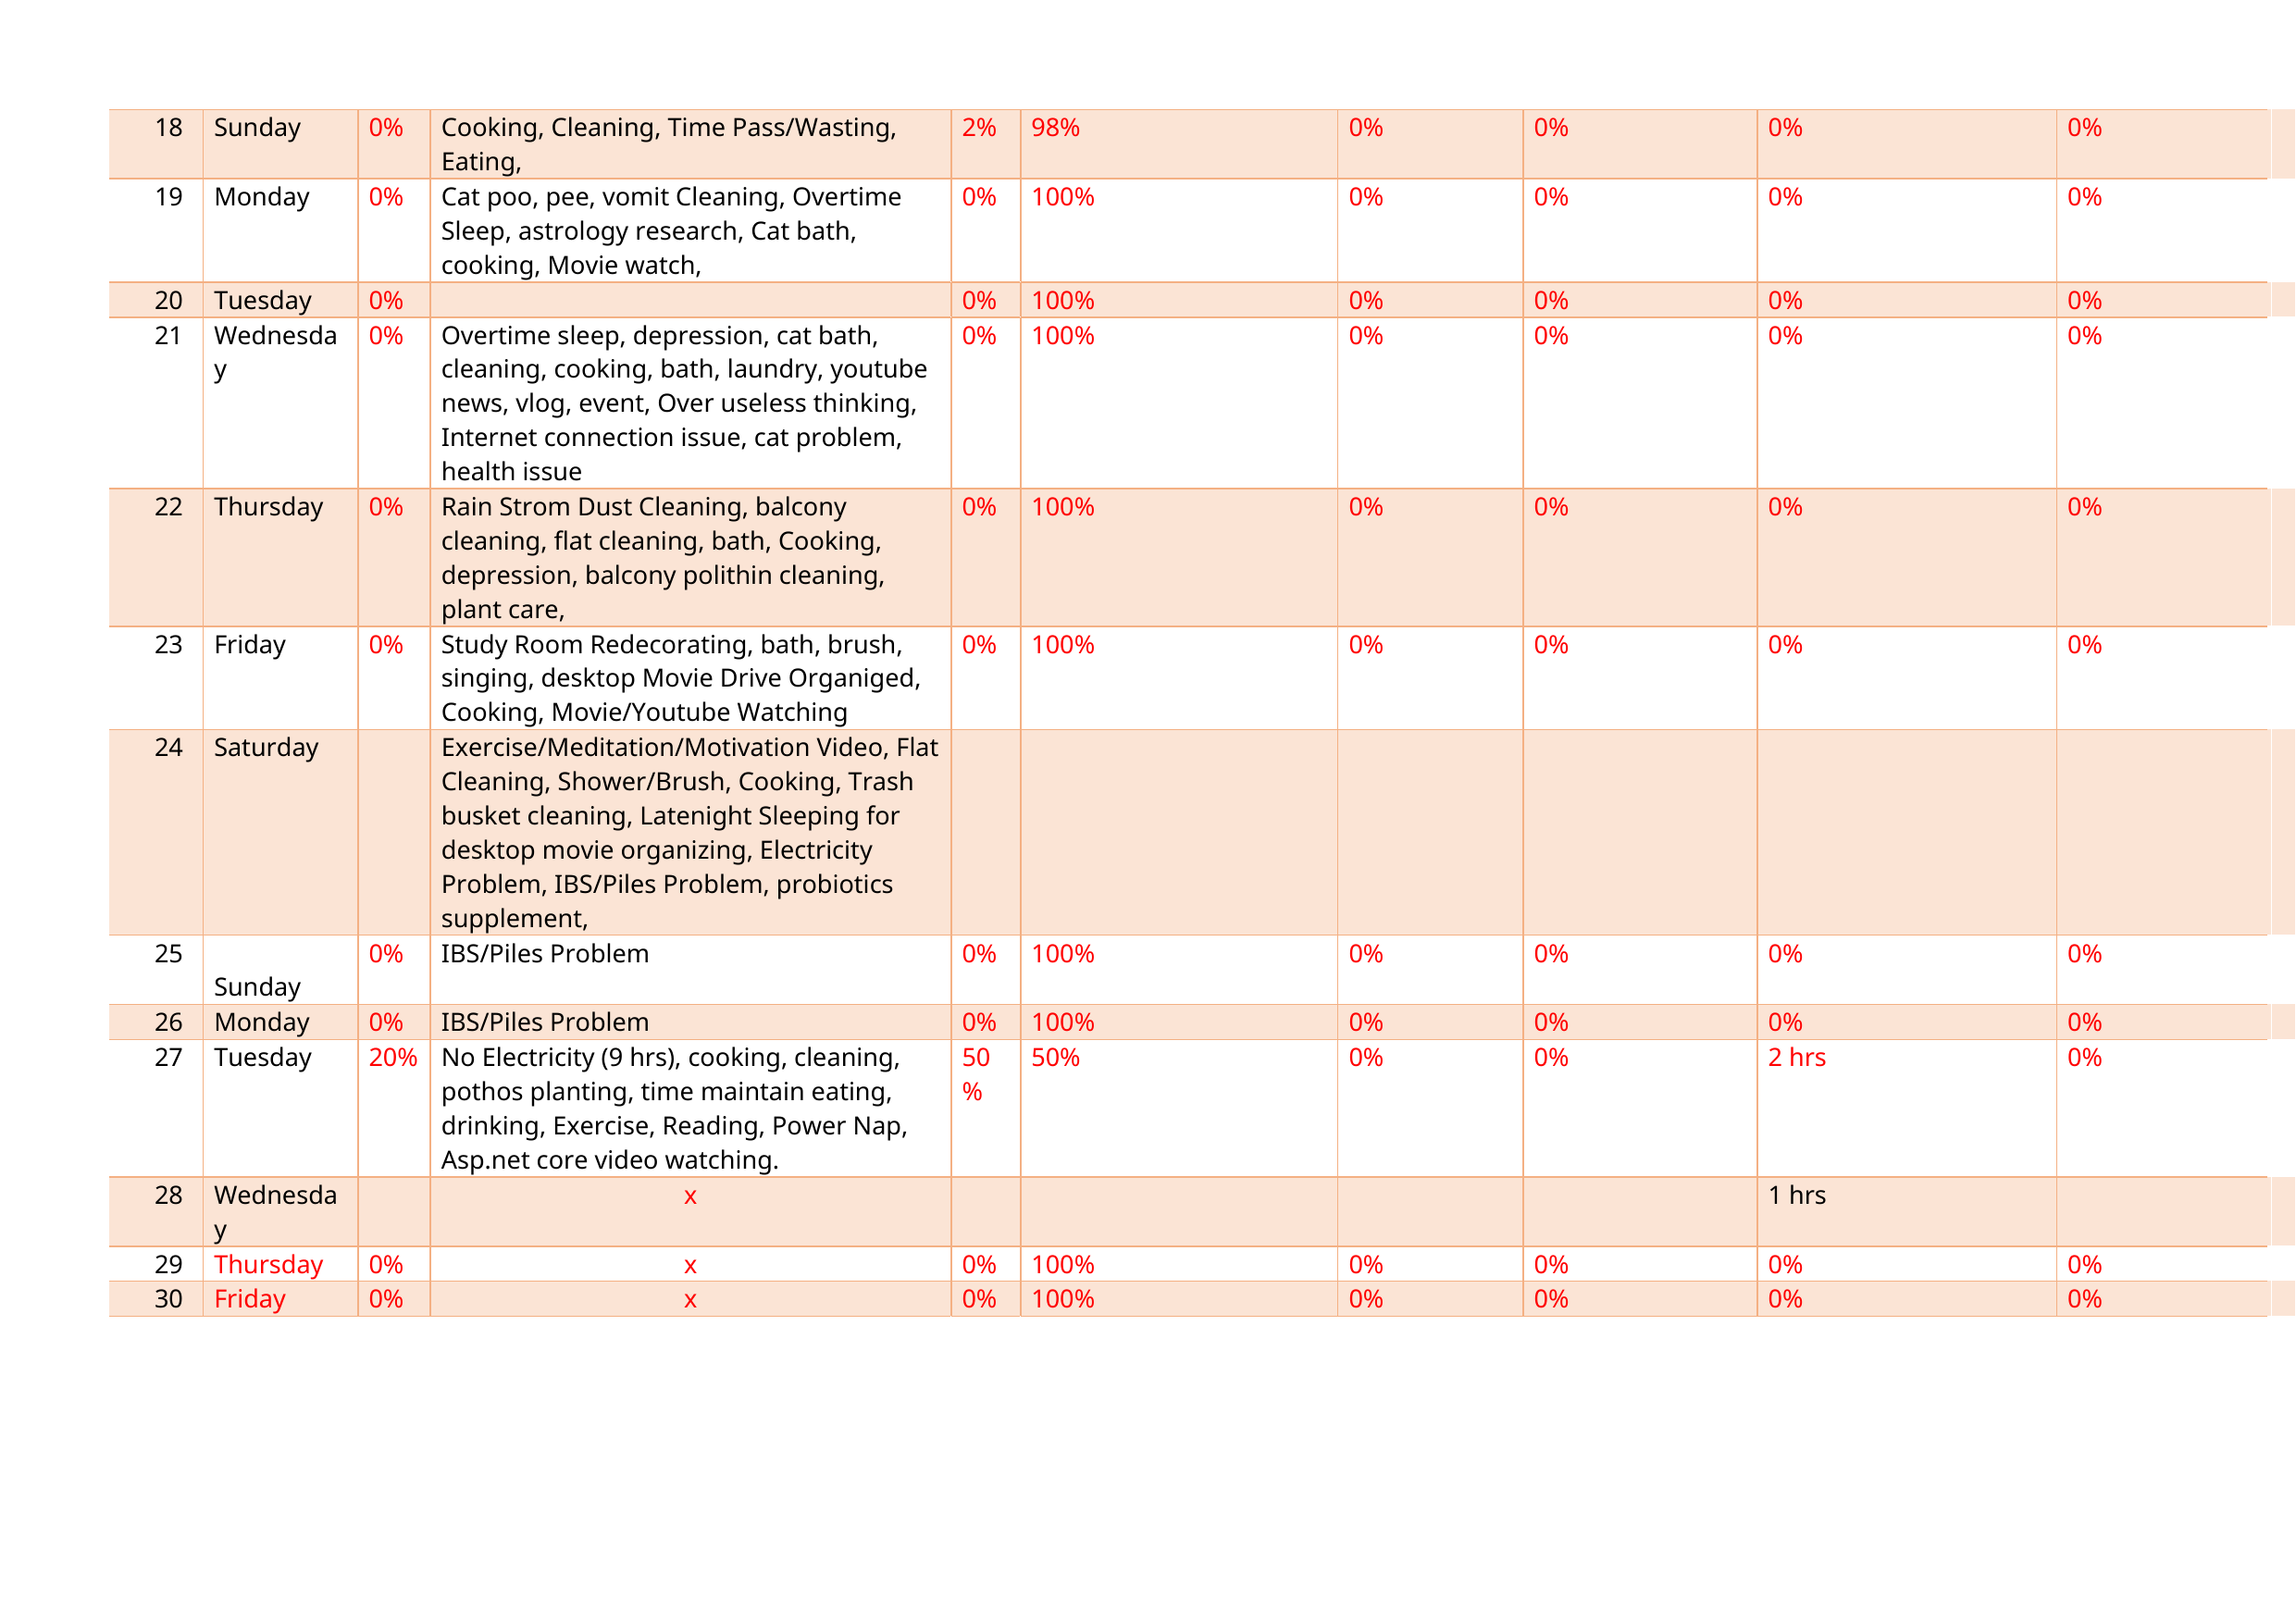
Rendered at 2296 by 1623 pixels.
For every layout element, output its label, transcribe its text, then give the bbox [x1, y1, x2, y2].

table_cell 0% [2057, 489, 2267, 626]
table_cell Rain Strom Dust Cleaning, balcony cleaning, flat cleaning, bath, Cooking, depression, balcony polithin cleaning, plant care, [431, 489, 950, 626]
table_cell 2% [952, 110, 1020, 178]
table_cell 0% [359, 283, 429, 316]
table_cell [359, 730, 429, 935]
table_cell 0% [359, 180, 429, 281]
table_cell Overtime sleep, depression, cat bath, cleaning, cooking, bath, laundry, youtube news, vlog, event, Over useless thinking, Internet connection issue, cat problem, health issue [431, 318, 950, 488]
table_cell 0% [1758, 1282, 2056, 1316]
table_cell x [431, 1247, 950, 1281]
table_cell 0% [1338, 489, 1522, 626]
table_cell 98% [1022, 110, 1337, 178]
table_cell [109, 110, 203, 178]
table_cell [2267, 282, 2271, 316]
table_cell 100% [1022, 1247, 1337, 1281]
table_cell 2 hrs [1758, 1040, 2056, 1176]
table_cell 0% [359, 1247, 429, 1281]
table_cell [109, 318, 203, 488]
table_cell 0% [952, 180, 1020, 281]
table_cell 0% [1338, 110, 1522, 178]
table_cell 0% [359, 1282, 429, 1316]
table_cell [1022, 730, 1337, 935]
table_cell [2276, 935, 2295, 1004]
table_cell [2272, 282, 2276, 316]
table_cell [2276, 1177, 2295, 1245]
table_cell 100% [1022, 1282, 1337, 1316]
table_cell 0% [1758, 935, 2056, 1004]
table_cell 100% [1022, 627, 1337, 729]
table_cell 100% [1022, 1005, 1337, 1039]
table_cell [109, 935, 203, 1004]
table_cell 0% [2057, 1282, 2267, 1316]
table_cell [2267, 729, 2271, 935]
table_cell 0% [2057, 1247, 2267, 1281]
table_cell Sunday [204, 935, 357, 1004]
table_cell [2276, 1281, 2295, 1316]
table_cell [2276, 489, 2295, 626]
table_cell 0% [952, 318, 1020, 488]
table_cell Friday [204, 627, 357, 729]
table_cell 0% [1758, 180, 2056, 281]
table_cell [2267, 317, 2271, 489]
table_cell IBS/Piles Problem [431, 1005, 950, 1039]
table_cell [109, 180, 203, 281]
table_cell [2272, 935, 2276, 1004]
table_cell 0% [1338, 627, 1522, 729]
table_cell [2267, 935, 2271, 1004]
table_cell 0% [1338, 935, 1522, 1004]
table_cell [2276, 179, 2295, 281]
table_cell 0% [1524, 180, 1756, 281]
table_cell 0% [2057, 283, 2267, 316]
table_cell [2276, 317, 2295, 489]
table_cell 0% [2057, 318, 2267, 488]
table_cell [1524, 1178, 1756, 1245]
table_cell Friday [204, 1282, 357, 1316]
table_cell 0% [1524, 489, 1756, 626]
table_cell [2272, 1281, 2276, 1316]
table_cell 0% [2057, 1005, 2267, 1039]
table_cell 0% [359, 489, 429, 626]
table_cell [2276, 1004, 2295, 1039]
table_cell 0% [1758, 110, 2056, 178]
table_cell Tuesday [204, 283, 357, 316]
table_cell [2267, 626, 2271, 729]
table_cell 0% [1524, 935, 1756, 1004]
table_cell 0% [952, 1005, 1020, 1039]
table_cell [1338, 730, 1522, 935]
table_cell [1524, 730, 1756, 935]
table_cell [2272, 179, 2276, 281]
table_cell [2276, 1245, 2295, 1281]
table_cell 0% [2057, 1040, 2267, 1176]
table_cell 0% [1758, 1005, 2056, 1039]
table_cell Thursday [204, 1247, 357, 1281]
table_cell 0% [1338, 283, 1522, 316]
table_cell 0% [1338, 1040, 1522, 1176]
table_cell 0% [2057, 935, 2267, 1004]
table_cell [2272, 729, 2276, 935]
table_cell [2267, 1039, 2271, 1177]
table_cell [1338, 1178, 1522, 1245]
table_cell 0% [359, 110, 429, 178]
table_cell 0% [359, 1005, 429, 1039]
table_cell [2276, 1039, 2295, 1177]
table_cell 0% [359, 935, 429, 1004]
table_cell [1022, 1178, 1337, 1245]
table_cell 100% [1022, 489, 1337, 626]
table_cell [2272, 317, 2276, 489]
table_cell 100% [1022, 283, 1337, 316]
table_cell 0% [1758, 1247, 2056, 1281]
table_cell [2272, 1039, 2276, 1177]
table_cell [2272, 489, 2276, 626]
table_cell 0% [1758, 283, 2056, 316]
table_cell Monday [204, 1005, 357, 1039]
table_cell Cooking, Cleaning, Time Pass/Wasting, Eating, [431, 110, 950, 178]
table_cell 0% [1524, 318, 1756, 488]
table_cell 0% [1524, 1040, 1756, 1176]
table_cell [431, 283, 950, 316]
table_cell 0% [2057, 110, 2267, 178]
table_cell [2272, 109, 2276, 179]
table_cell Study Room Redecorating, bath, brush, singing, desktop Movie Drive Organiged, Cooking, Movie/Youtube Watching [431, 627, 950, 729]
table_cell 0% [1758, 318, 2056, 488]
table_cell [2276, 626, 2295, 729]
table_cell [952, 730, 1020, 935]
table_cell 50% [1022, 1040, 1337, 1176]
table_cell [2267, 1281, 2271, 1316]
table_cell [109, 730, 203, 935]
table_cell 0% [952, 627, 1020, 729]
table_cell [109, 1282, 203, 1316]
table_cell 1 hrs [1758, 1178, 2056, 1245]
table_cell Exercise/Meditation/Motivation Video, Flat Cleaning, Shower/Brush, Cooking, Trash busket cleaning, Latenight Sleeping for desktop movie organizing, Electricity Problem, IBS/Piles Problem, probiotics supplement, [431, 730, 950, 935]
table_cell [2276, 109, 2295, 179]
table_cell [2276, 729, 2295, 935]
table_cell [2267, 1004, 2271, 1039]
table_cell 0% [952, 283, 1020, 316]
table_cell 0% [359, 627, 429, 729]
table_cell Tuesday [204, 1040, 357, 1176]
table_cell x [431, 1282, 950, 1316]
table_cell 0% [1524, 1282, 1756, 1316]
table_cell [109, 1247, 203, 1281]
table_cell 50% [952, 1040, 1020, 1176]
table_cell [2057, 730, 2267, 935]
table_cell [2272, 626, 2276, 729]
table_cell Thursday [204, 489, 357, 626]
table_cell 0% [1758, 627, 2056, 729]
table_cell 0% [1524, 1005, 1756, 1039]
table_cell Monday [204, 180, 357, 281]
table_cell No Electricity (9 hrs), cooking, cleaning, pothos planting, time maintain eating, drinking, Exercise, Reading, Power Nap, Asp.net core video watching. [431, 1040, 950, 1176]
table_cell 0% [1338, 180, 1522, 281]
table_cell Saturday [204, 730, 357, 935]
table_cell 0% [1338, 318, 1522, 488]
table_cell [359, 1178, 429, 1245]
table_cell [952, 1178, 1020, 1245]
table_cell [2267, 1177, 2271, 1245]
table_cell Cat poo, pee, vomit Cleaning, Overtime Sleep, astrology research, Cat bath, cooking, Movie watch, [431, 180, 950, 281]
table_cell 0% [952, 1247, 1020, 1281]
table_cell 0% [1338, 1282, 1522, 1316]
table_cell [109, 1178, 203, 1245]
table_cell 0% [1524, 627, 1756, 729]
table_cell [109, 489, 203, 626]
table_cell [2267, 109, 2271, 179]
table_cell 0% [952, 1282, 1020, 1316]
table_cell 0% [1338, 1005, 1522, 1039]
table_cell [2272, 1004, 2276, 1039]
table_cell Sunday [204, 110, 357, 178]
table_cell IBS/Piles Problem [431, 935, 950, 1004]
table_cell 100% [1022, 935, 1337, 1004]
table_cell [109, 1040, 203, 1176]
table_cell [109, 627, 203, 729]
table_cell 0% [952, 935, 1020, 1004]
table_cell [2276, 282, 2295, 316]
table_cell 0% [952, 489, 1020, 626]
table_cell 0% [2057, 180, 2267, 281]
table_cell 0% [1524, 1247, 1756, 1281]
table_cell [2272, 1177, 2276, 1245]
table_cell 0% [359, 318, 429, 488]
table_cell [2267, 1245, 2271, 1281]
table_cell 20% [359, 1040, 429, 1176]
table_cell [2267, 489, 2271, 626]
table_cell 100% [1022, 318, 1337, 488]
table_cell 0% [1338, 1247, 1522, 1281]
table_cell [2057, 1178, 2267, 1245]
table_cell 0% [2057, 627, 2267, 729]
table_cell [1758, 730, 2056, 935]
table_cell 0% [1524, 283, 1756, 316]
table_cell Wednesday [204, 1178, 357, 1245]
table_cell 0% [1524, 110, 1756, 178]
table_cell 0% [1758, 489, 2056, 626]
table_cell [109, 1005, 203, 1039]
table_cell Wednesday [204, 318, 357, 488]
table_cell 100% [1022, 180, 1337, 281]
table_cell [2272, 1245, 2276, 1281]
table_cell [109, 283, 203, 316]
table_cell x [431, 1178, 950, 1245]
table_cell [2267, 179, 2271, 281]
